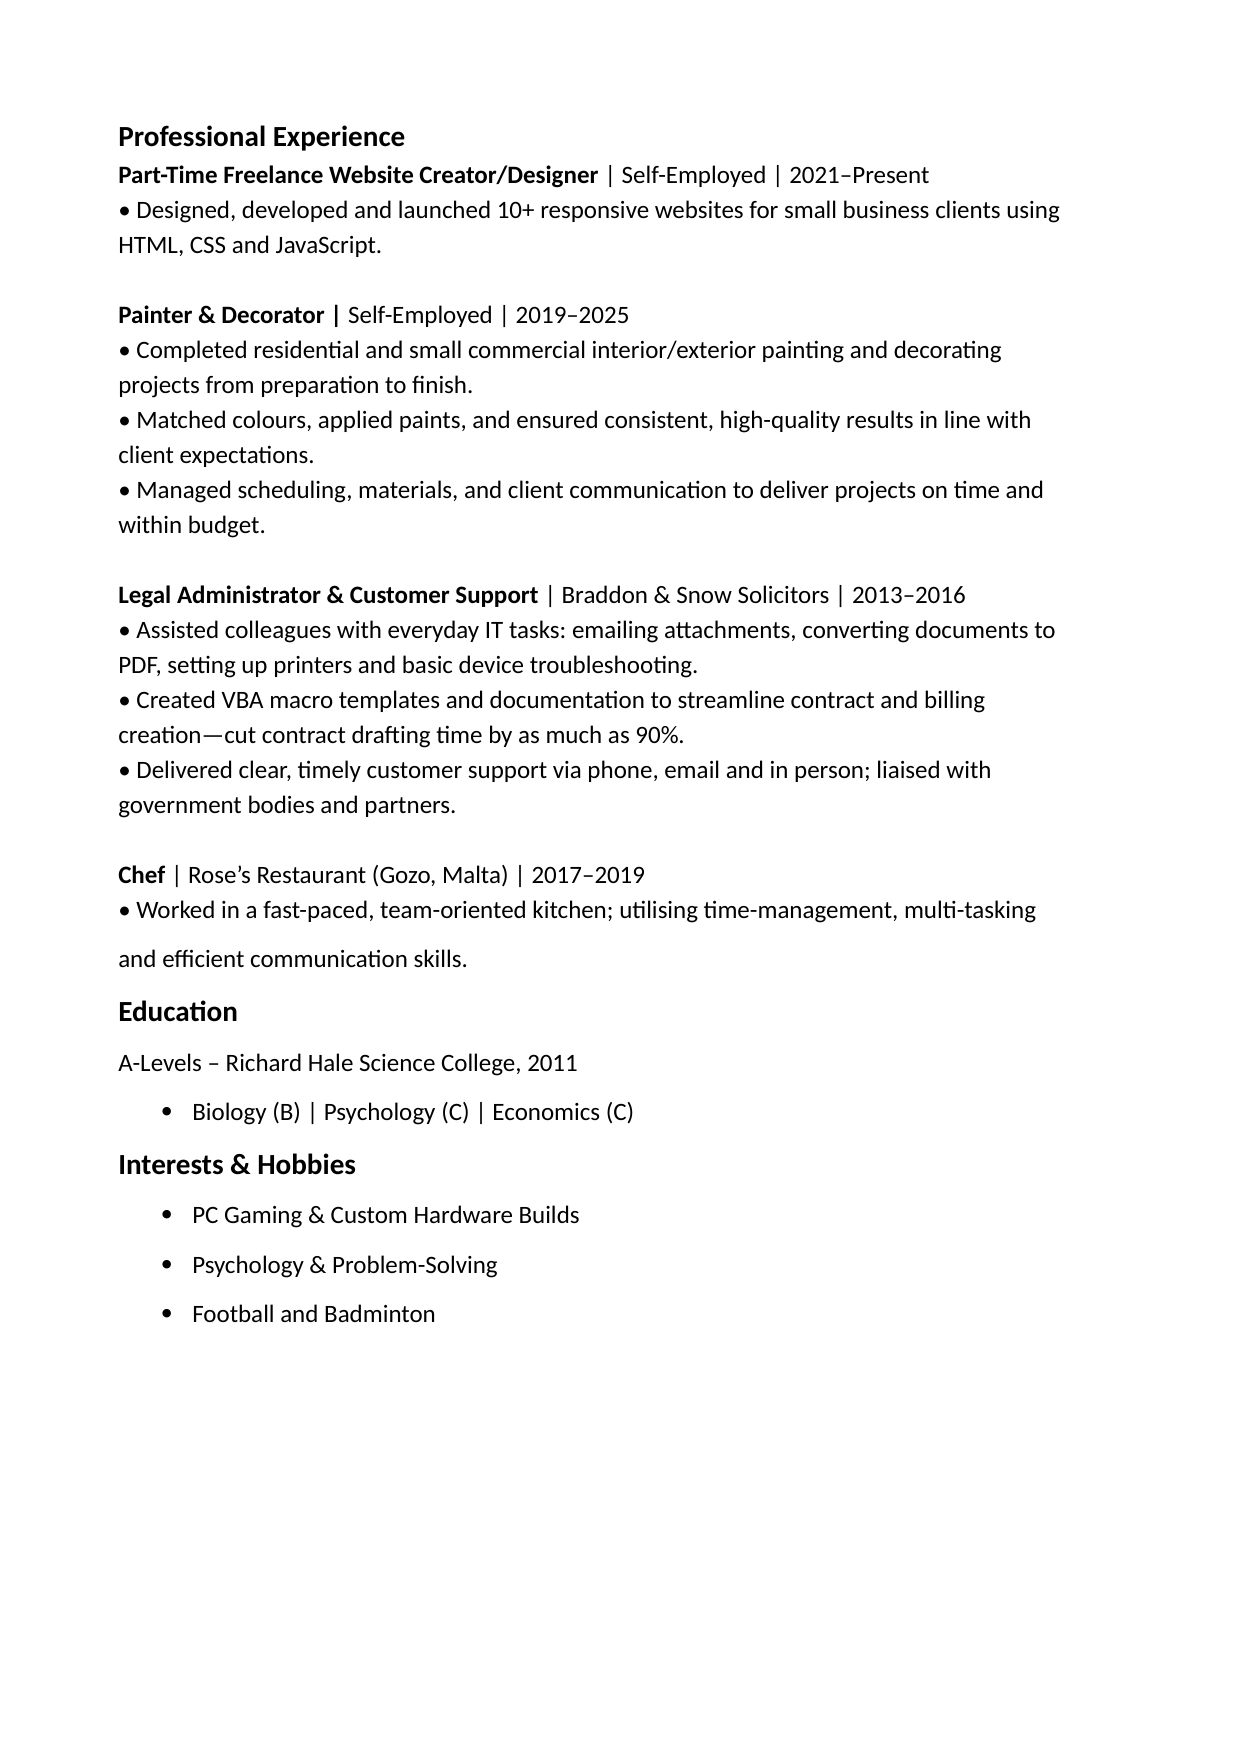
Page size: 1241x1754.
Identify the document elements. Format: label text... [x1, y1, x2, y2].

text • Designed, developed and launched 10+ responsive websites for small business clients using [118, 194, 1122, 224]
text • Completed residential and small commercial interior/exterior painting and decorating [118, 334, 1122, 364]
text Professional Experience [118, 118, 1122, 154]
list Football and Badminton [162, 1298, 1122, 1329]
text creation—cut contract drafting time by as much as 90%. [118, 719, 1122, 749]
text Part-Time Freelance Website Creator/Designer | Self-Employed | 2021–Present [118, 159, 1122, 189]
text government bodies and partners. [118, 789, 1122, 819]
subtitle Interests & Hobbies [118, 1146, 1122, 1181]
text Painter & Decorator | Self-Employed | 2019–2025 [118, 299, 1122, 329]
list Psychology & Problem-Solving [162, 1249, 1122, 1279]
text and efficient communication skills. [118, 944, 1122, 974]
list Biology (B) | Psychology (C) | Economics (C) [162, 1096, 1122, 1127]
text HTML, CSS and JavaScript. [118, 229, 1122, 259]
text • Delivered clear, timely customer support via phone, email and in person; liaised with [118, 754, 1122, 784]
text Legal Administrator & Customer Support | Braddon & Snow Solicitors | 2013–2016 [118, 579, 1122, 609]
text projects from preparation to finish. [118, 369, 1122, 399]
text client expectations. [118, 439, 1122, 469]
text • Managed scheduling, materials, and client communication to deliver projects on time and [118, 474, 1122, 504]
text • Matched colours, applied paints, and ensured consistent, high-quality results in line with [118, 404, 1122, 434]
text A-Levels – Richard Hale Science College, 2011 [118, 1047, 1122, 1077]
subtitle Education [118, 993, 1122, 1029]
text Chef | Rose’s Restaurant (Gozo, Malta) | 2017–2019 [118, 859, 1122, 889]
text • Created VBA macro templates and documentation to streamline contract and billing [118, 684, 1122, 714]
list PC Gaming & Custom Hardware Builds [162, 1199, 1122, 1230]
text • Assisted colleagues with everyday IT tasks: emailing attachments, converting documents to [118, 614, 1122, 644]
text PDF, setting up printers and basic device troubleshooting. [118, 649, 1122, 679]
text • Worked in a fast-paced, team-oriented kitchen; utilising time-management, multi-tasking [118, 894, 1122, 924]
text within budget. [118, 509, 1122, 539]
